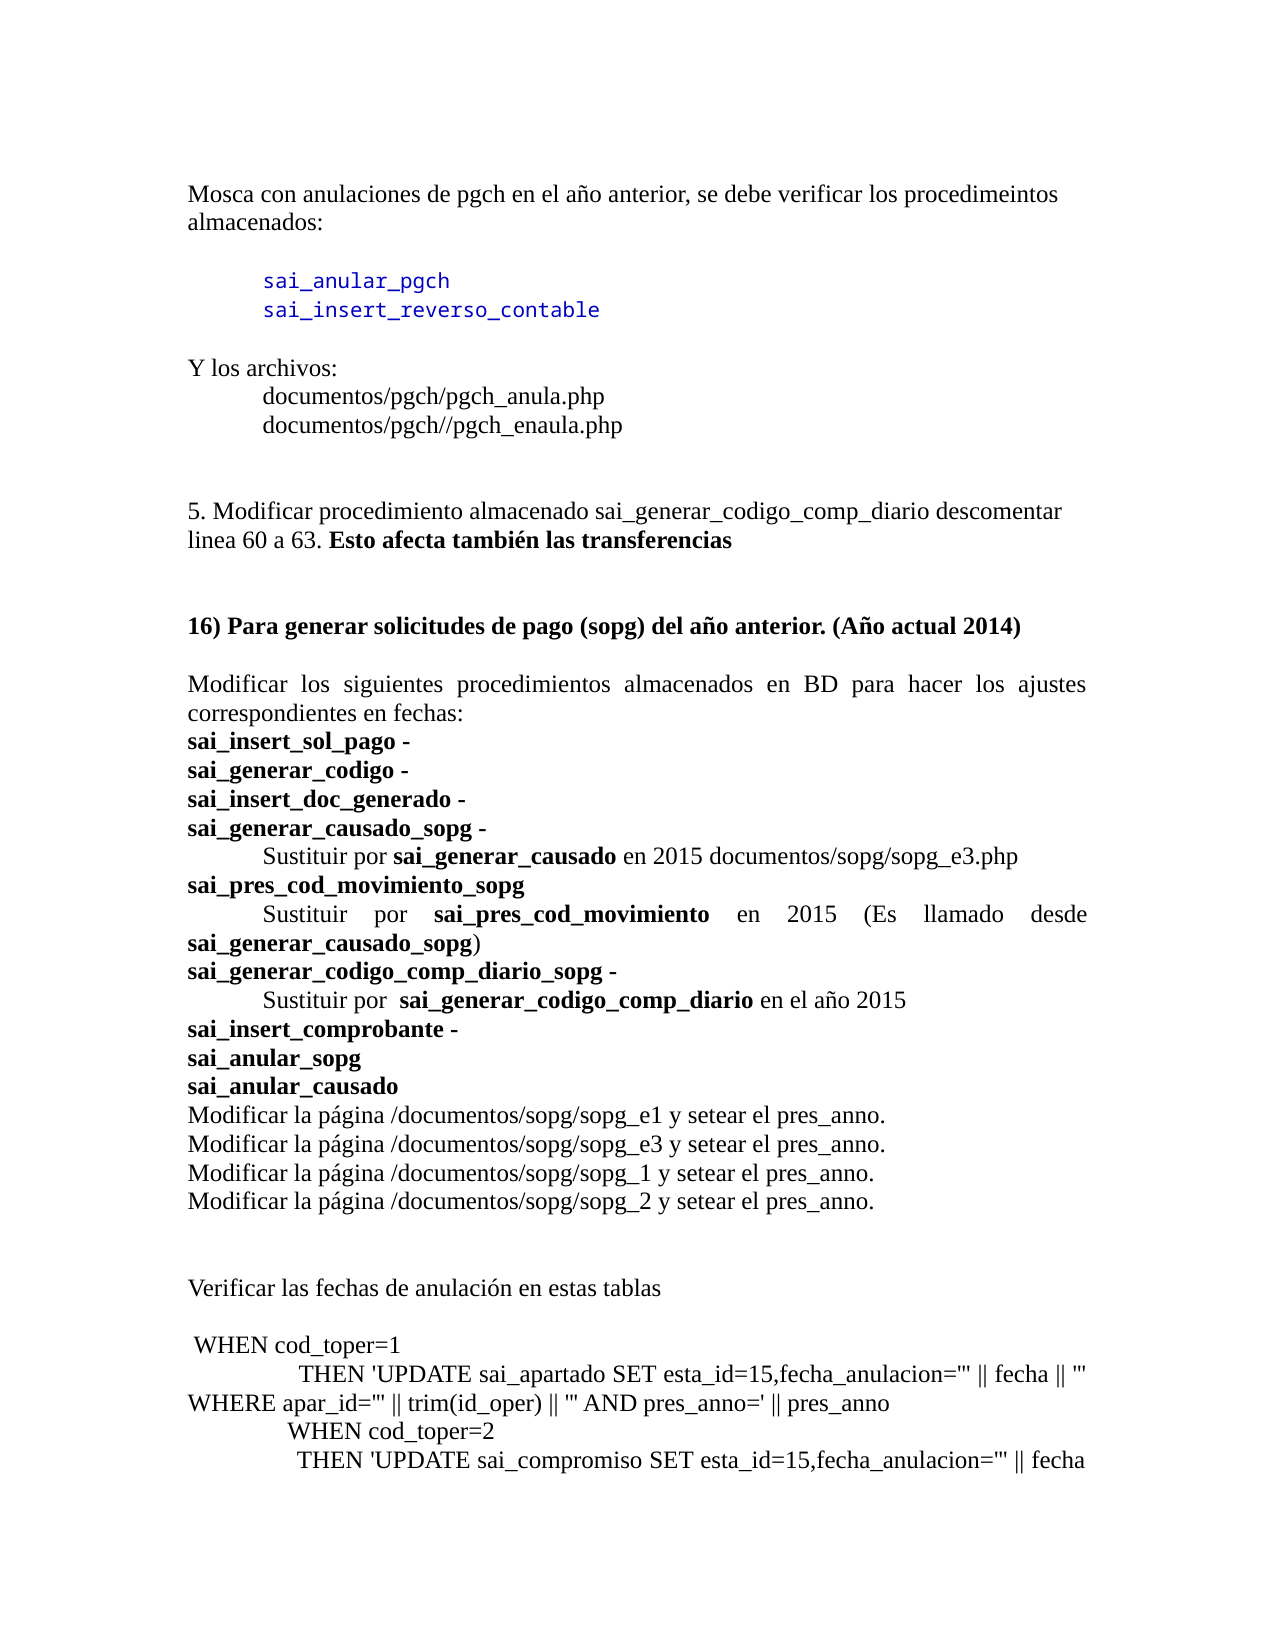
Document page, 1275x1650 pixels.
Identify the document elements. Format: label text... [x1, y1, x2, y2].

text sai_anular_sopg [187, 1043, 1087, 1071]
text sai_anular_pgch [187, 265, 1087, 294]
text Sustituir por sai_generar_causado en 2015 documentos/sopg/sopg_e3.php [187, 841, 1087, 870]
text Sustituir por sai_pres_cod_movimiento en 2015 (Es llamado desde sai_generar_causado_sopg) [187, 899, 1087, 956]
text THEN 'UPDATE sai_apartado SET esta_id=15,fecha_anulacion=''' || fecha || ''' WHERE apar_id=''' || trim(id_oper) || ''' AND pres_anno=' || pres_anno [187, 1359, 1087, 1416]
text sai_generar_causado_sopg - [187, 813, 1087, 841]
text Modificar la página /documentos/sopg/sopg_e3 y setear el pres_anno. [187, 1129, 1087, 1158]
text sai_insert_sol_pago - [187, 726, 1087, 755]
text WHEN cod_toper=1 [187, 1330, 1087, 1359]
text sai_anular_causado [187, 1071, 1087, 1100]
text documentos/pgch//pgch_enaula.php [187, 410, 1087, 439]
text Modificar la página /documentos/sopg/sopg_1 y setear el pres_anno. [187, 1158, 1087, 1186]
text Modificar los siguientes procedimientos almacenados en BD para hacer los ajustes correspondientes en fechas: [187, 669, 1087, 726]
text Modificar la página /documentos/sopg/sopg_2 y setear el pres_anno. [187, 1186, 1087, 1215]
text 5. Modificar procedimiento almacenado sai_generar_codigo_comp_diario descomentar linea 60 a 63. Esto afecta también las transferencias [187, 496, 1087, 554]
text WHEN cod_toper=2 [187, 1416, 1087, 1445]
text Y los archivos: [187, 353, 1087, 381]
text 16) Para generar solicitudes de pago (sopg) del año anterior. (Año actual 2014) [187, 611, 1087, 640]
text sai_generar_codigo_comp_diario_sopg - [187, 956, 1087, 985]
text Mosca con anulaciones de pgch en el año anterior, se debe verificar los procedimeintos almacenados: [187, 179, 1087, 236]
text sai_insert_reverso_contable [187, 294, 1087, 324]
text sai_insert_doc_generado - [187, 784, 1087, 813]
text THEN 'UPDATE sai_compromiso SET esta_id=15,fecha_anulacion=''' || fecha [187, 1445, 1087, 1474]
text Modificar la página /documentos/sopg/sopg_e1 y setear el pres_anno. [187, 1100, 1087, 1129]
text Sustituir por sai_generar_codigo_comp_diario en el año 2015 [187, 985, 1087, 1014]
text sai_insert_comprobante - [187, 1014, 1087, 1043]
text sai_generar_codigo - [187, 755, 1087, 784]
text Verificar las fechas de anulación en estas tablas [187, 1273, 1087, 1301]
text sai_pres_cod_movimiento_sopg [187, 870, 1087, 899]
text documentos/pgch/pgch_anula.php [187, 381, 1087, 410]
